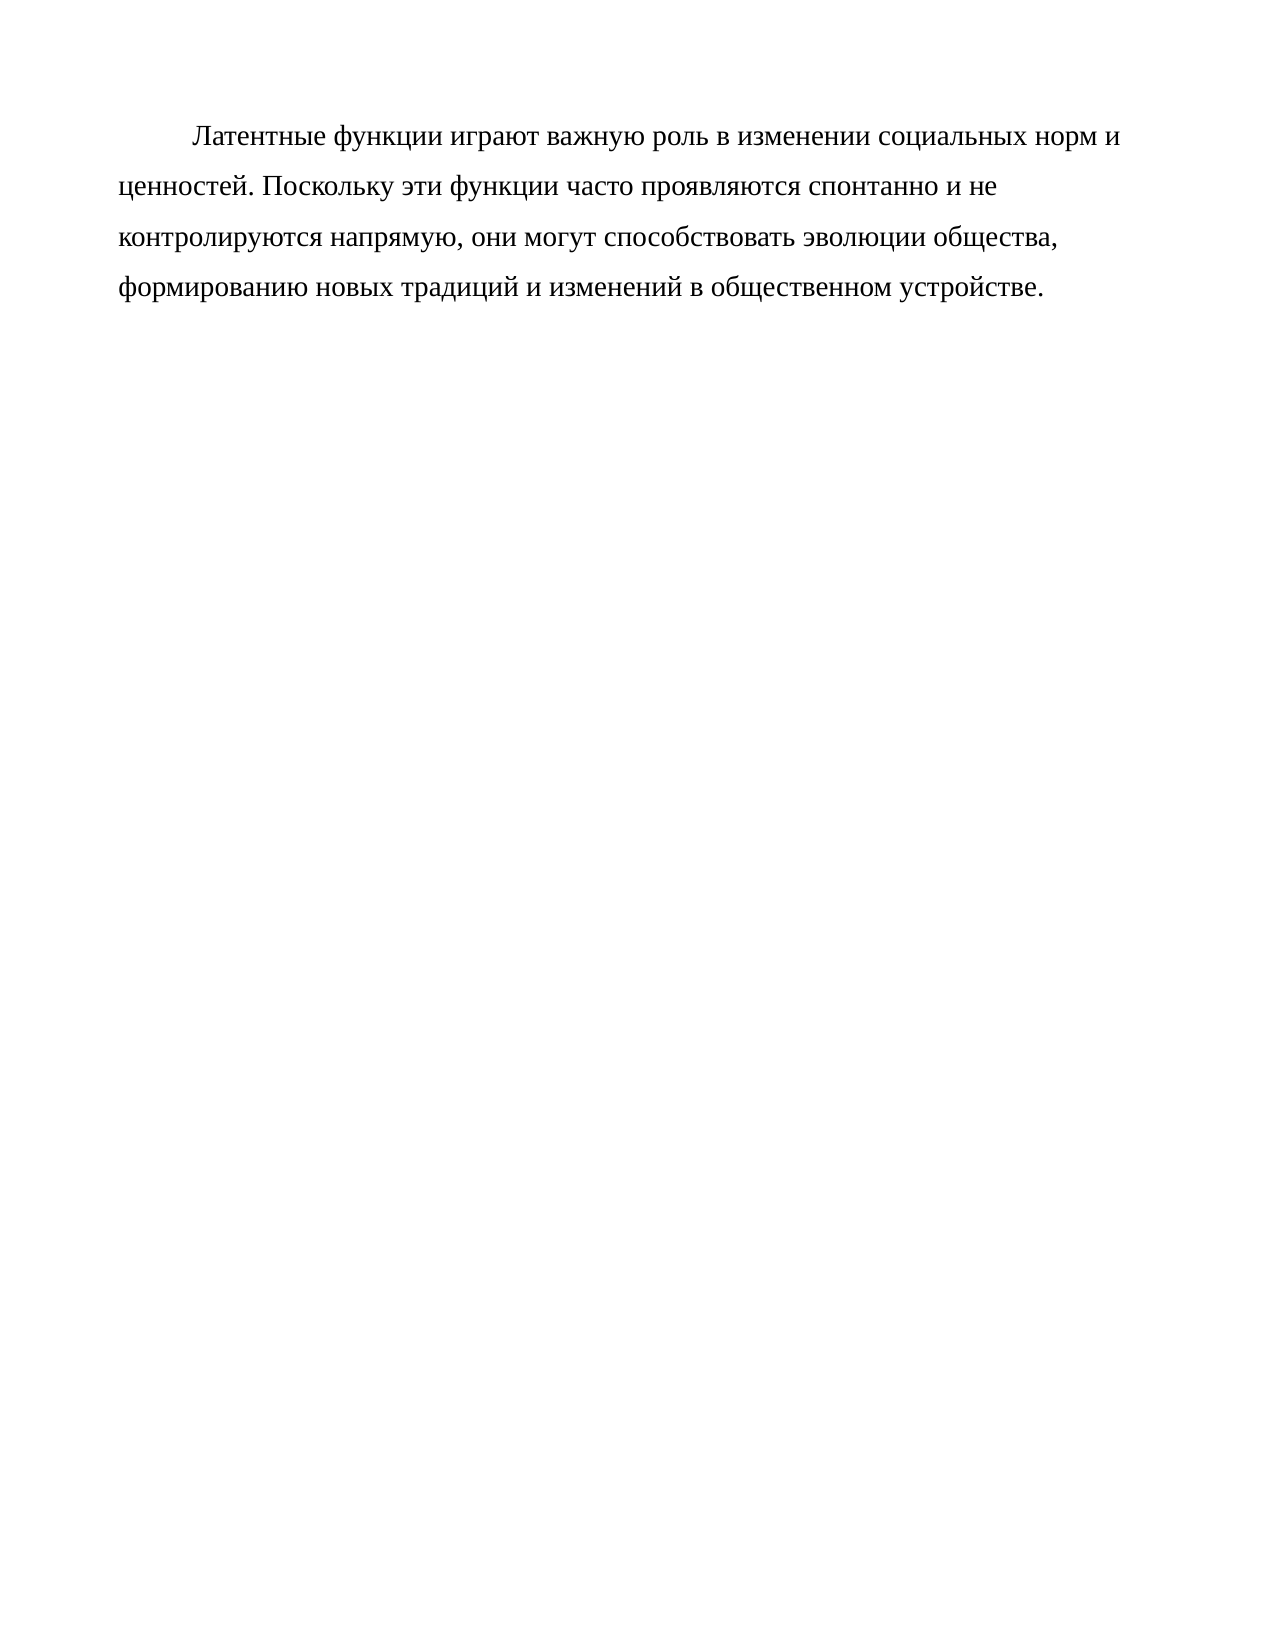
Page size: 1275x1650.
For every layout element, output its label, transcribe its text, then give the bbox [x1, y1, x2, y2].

text Латентные функции играют важную роль в изменении социальных норм и ценностей. Поскольку эти функции часто проявляются спонтанно и не контролируются напрямую, они могут способствовать эволюции общества, формированию новых традиций и изменений в общественном устройстве. [118, 118, 1157, 303]
